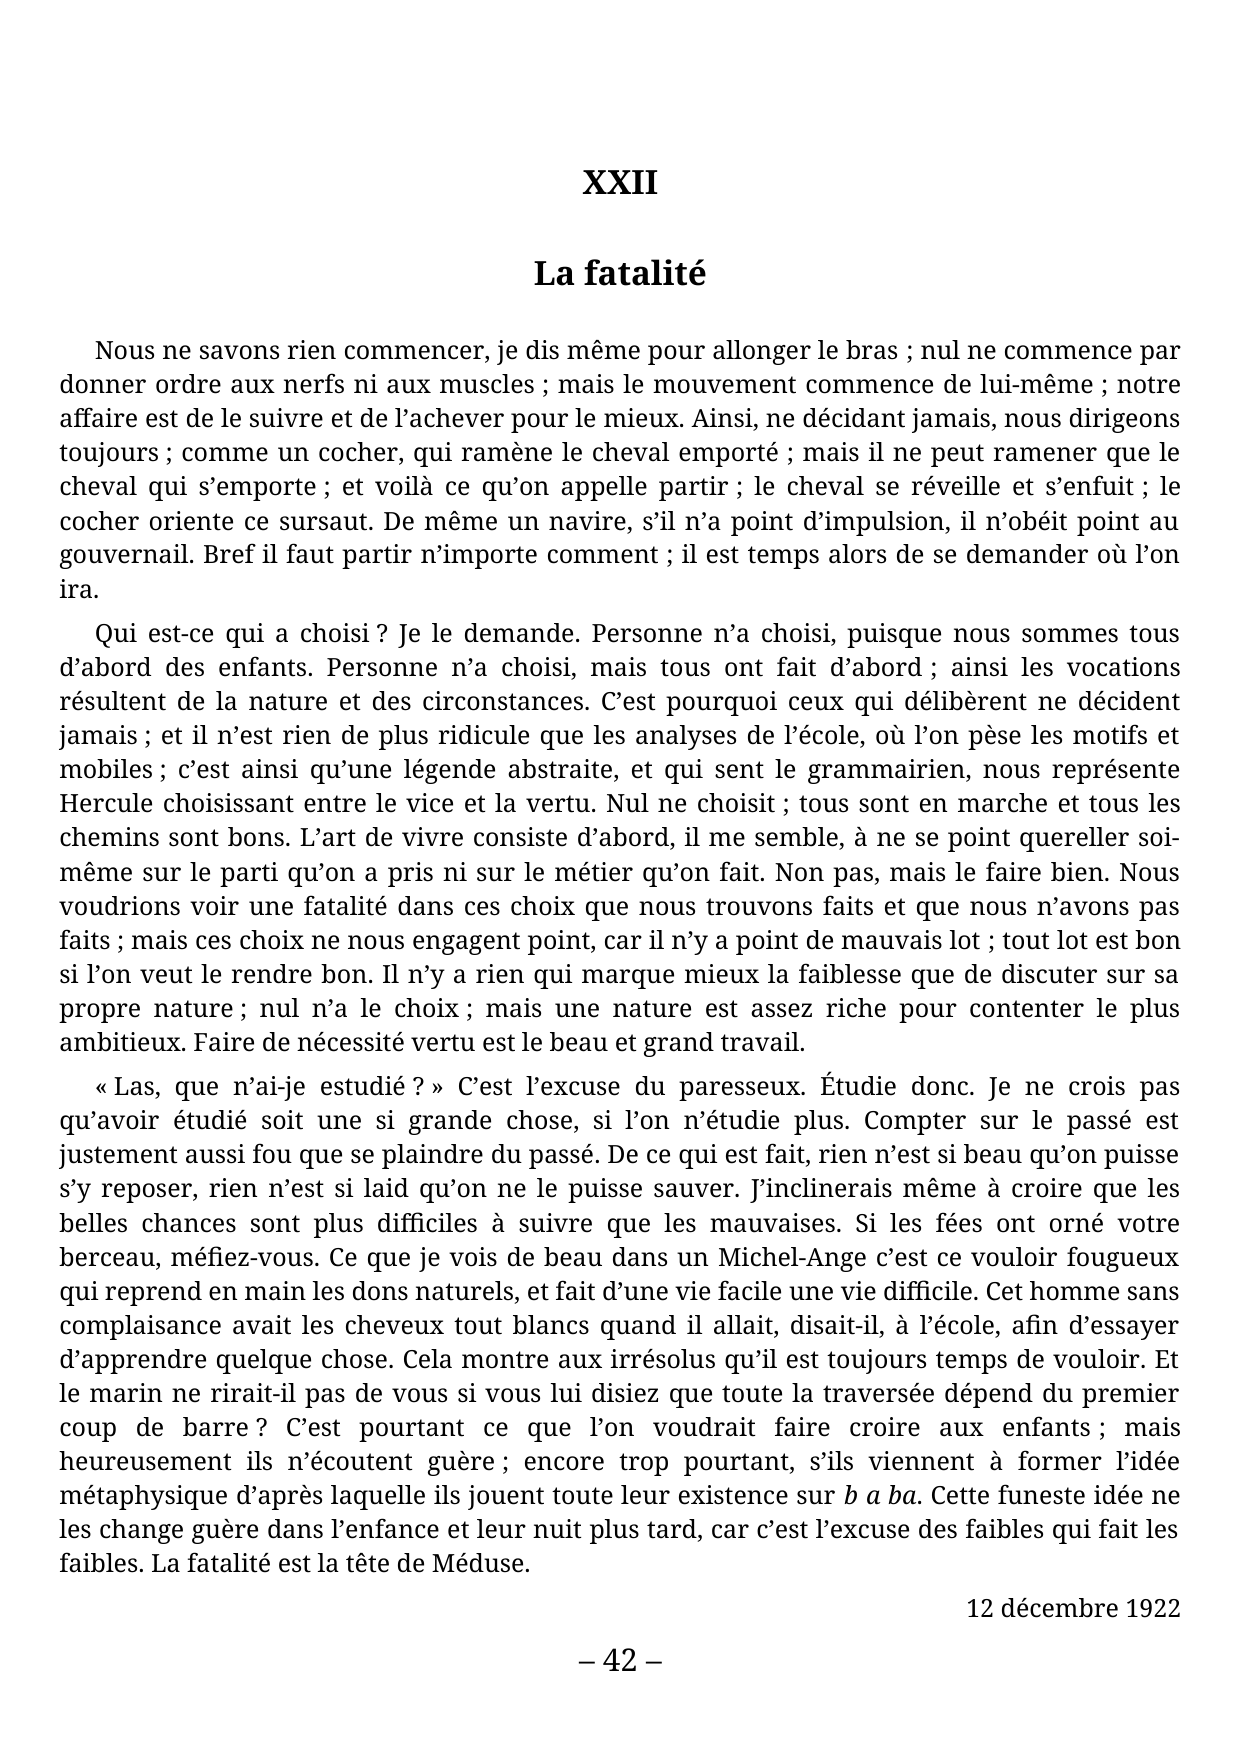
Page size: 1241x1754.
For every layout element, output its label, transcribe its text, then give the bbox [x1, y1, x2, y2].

text « Las, que n’ai-je estudié ? » C’est l’excuse du paresseux. Étudie donc. Je ne crois pas qu’avoir étudié soit une si grande chose, si l’on n’étudie plus. Compter sur le passé est justement aussi fou que se plaindre du passé. De ce qui est fait, rien n’est si beau qu’on puisse s’y reposer, rien n’est si laid qu’on ne le puisse sauver. J’inclinerais même à croire que les belles chances sont plus difficiles à suivre que les mauvaises. Si les fées ont orné votre berceau, méfiez-vous. Ce que je vois de beau dans un Michel-Ange c’est ce vouloir fougueux qui reprend en main les dons naturels, et fait d’une vie facile une vie difficile. Cet homme sans complaisance avait les cheveux tout blancs quand il allait, disait-il, à l’école, afin d’essayer d’apprendre quelque chose. Cela montre aux irrésolus qu’il est toujours temps de vouloir. Et le marin ne rirait-il pas de vous si vous lui disiez que toute la traversée dépend du premier coup de barre ? C’est pourtant ce que l’on voudrait faire croire aux enfants ; mais heureusement ils n’écoutent guère ; encore trop pourtant, s’ils viennent à former l’idée métaphysique d’après laquelle ils jouent toute leur existence sur b a ba. Cette funeste idée ne les change guère dans l’enfance et leur nuit plus tard, car c’est l’excuse des faibles qui fait les faibles. La fatalité est la tête de Méduse. [59, 1069, 1181, 1580]
subtitle XXII La fatalité [59, 159, 1181, 295]
text Nous ne savons rien commencer, je dis même pour allonger le bras ; nul ne commence par donner ordre aux nerfs ni aux muscles ; mais le mouvement commence de lui-même ; notre affaire est de le suivre et de l’achever pour le mieux. Ainsi, ne décidant jamais, nous dirigeons toujours ; comme un cocher, qui ramène le cheval emporté ; mais il ne peut ramener que le cheval qui s’emporte ; et voilà ce qu’on appelle partir ; le cheval se réveille et s’enfuit ; le cocher oriente ce sursaut. De même un navire, s’il n’a point d’impulsion, il n’obéit point au gouvernail. Bref il faut partir n’importe comment ; il est temps alors de se demander où l’on ira. [59, 333, 1181, 605]
text 12 décembre 1922 [59, 1590, 1181, 1624]
text Qui est-ce qui a choisi ? Je le demande. Personne n’a choisi, puisque nous sommes tous d’abord des enfants. Personne n’a choisi, mais tous ont fait d’abord ; ainsi les vocations résultent de la nature et des circonstances. C’est pourquoi ceux qui délibèrent ne décident jamais ; et il n’est rien de plus ridicule que les analyses de l’école, où l’on pèse les motifs et mobiles ; c’est ainsi qu’une légende abstraite, et qui sent le grammairien, nous représente Hercule choisissant entre le vice et la vertu. Nul ne choisit ; tous sont en marche et tous les chemins sont bons. L’art de vivre consiste d’abord, il me semble, à ne se point quereller soi-même sur le parti qu’on a pris ni sur le métier qu’on fait. Non pas, mais le faire bien. Nous voudrions voir une fatalité dans ces choix que nous trouvons faits et que nous n’avons pas faits ; mais ces choix ne nous engagent point, car il n’y a point de mauvais lot ; tout lot est bon si l’on veut le rendre bon. Il n’y a rien qui marque mieux la faiblesse que de discuter sur sa propre nature ; nul n’a le choix ; mais une nature est assez riche pour contenter le plus ambitieux. Faire de nécessité vertu est le beau et grand travail. [59, 616, 1181, 1058]
